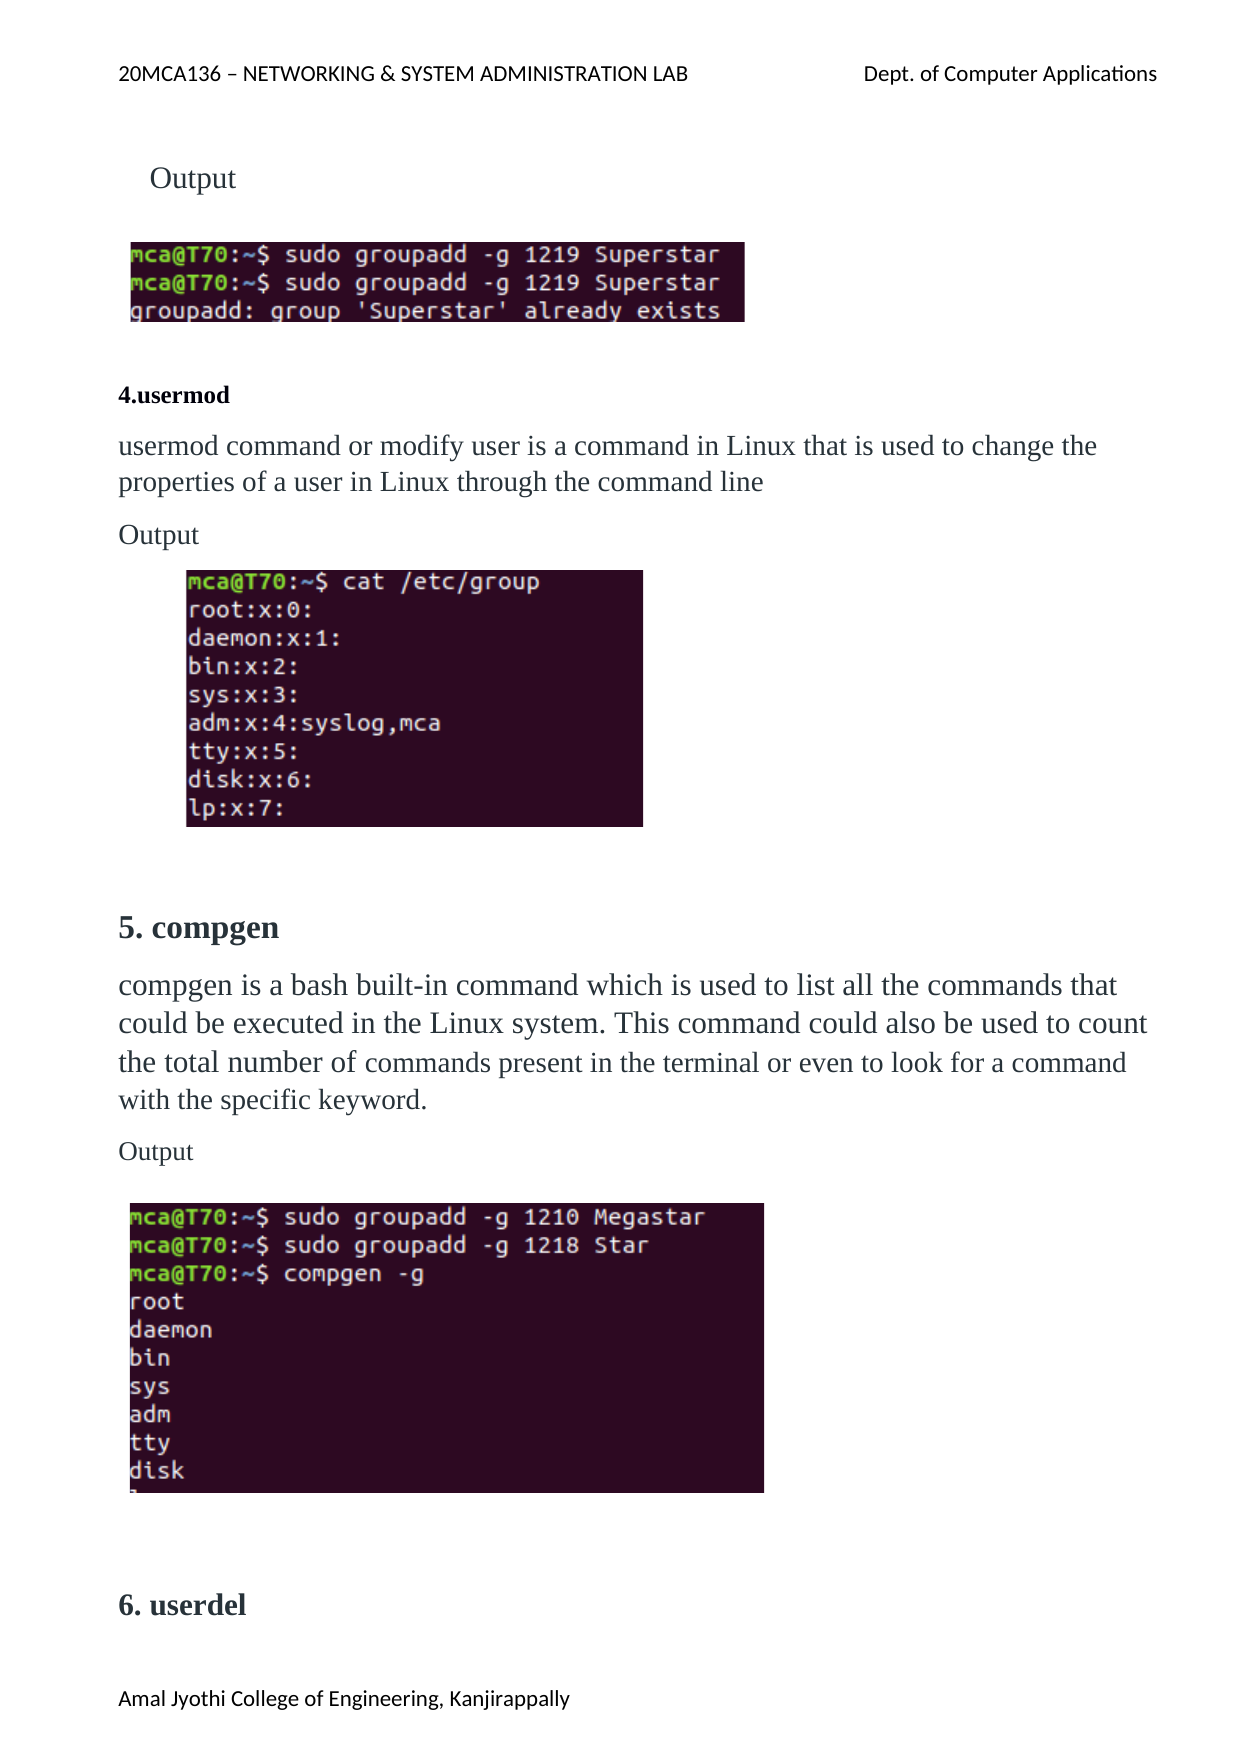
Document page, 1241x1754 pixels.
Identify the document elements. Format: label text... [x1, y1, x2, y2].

text 6. userdel [118, 1586, 1167, 1622]
picture [130, 242, 745, 322]
text Output [118, 517, 1167, 551]
picture [129, 1203, 765, 1493]
text compgen is a bash built-in command which is used to list all the commands that could be executed in the Linux system. This command could also be used to count the total number of commands present in the terminal or even to look for a command with the specific keyword. [118, 966, 1167, 1115]
picture [185, 570, 644, 827]
text 4.usermod [118, 381, 1167, 409]
text usermod command or modify user is a command in Linux that is used to change the properties of a user in Linux through the command line [118, 428, 1167, 498]
text Output [118, 159, 1167, 195]
text Output [118, 1134, 1167, 1166]
text 5. compgen [118, 908, 1167, 946]
